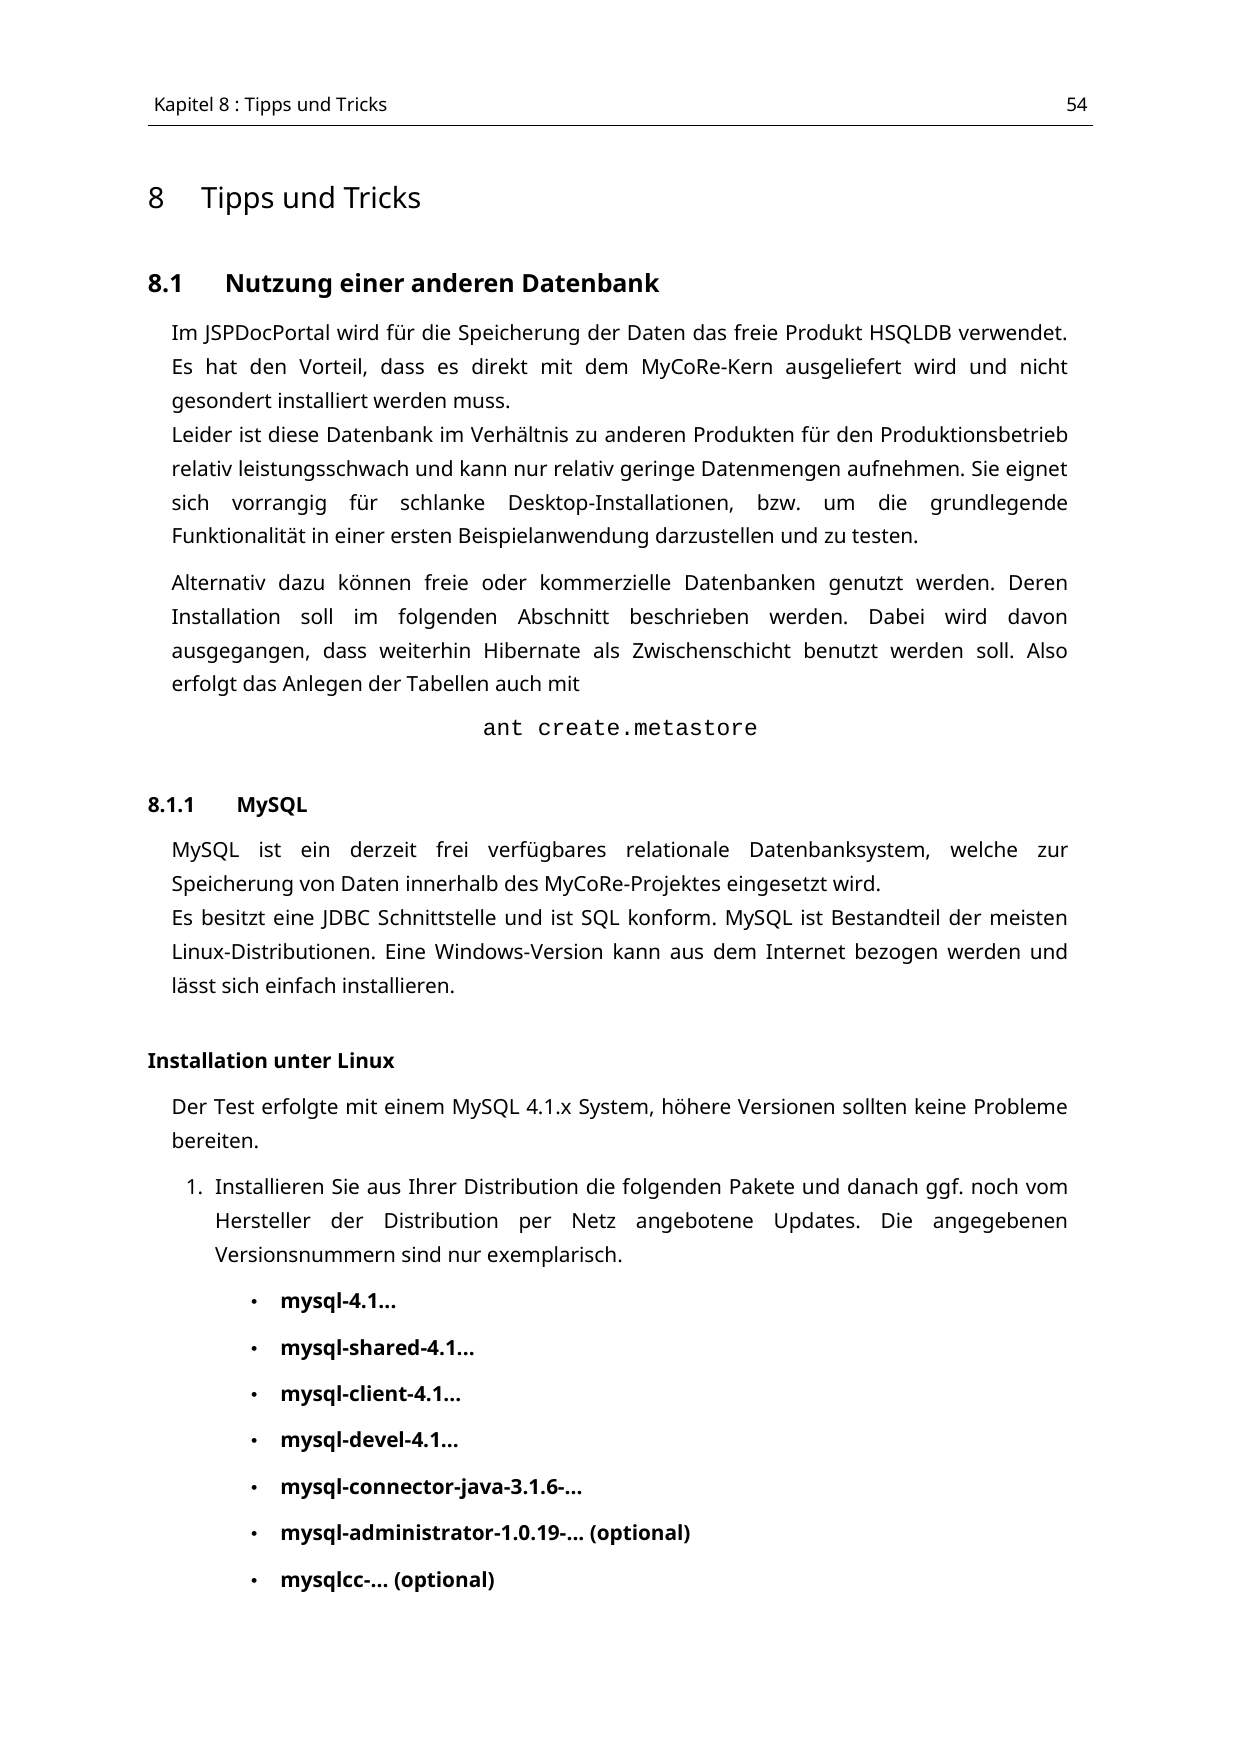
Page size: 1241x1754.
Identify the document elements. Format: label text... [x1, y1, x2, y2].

subtitle MySQL [148, 790, 1092, 818]
list mysql-connector-java-3.1.6-... [221, 1472, 1092, 1500]
text Alternativ dazu können freie oder kommerzielle Datenbanken genutzt werden. Deren Installation soll im folgenden Abschnitt beschrieben werden. Dabei wird davon ausgegangen, dass weiterhin Hibernate als Zwischenschicht benutzt werden soll. Also erfolgt das Anlegen der Tabellen auch mit [171, 568, 1069, 698]
subtitle Installation unter Linux [148, 1047, 1092, 1075]
text Im JSPDocPortal wird für die Speicherung der Daten das freie Produkt HSQLDB verwendet. Es hat den Vorteil, dass es direkt mit dem MyCoRe-Kern ausgeliefert wird und nicht gesondert installiert werden muss. Leider ist diese Datenbank im Verhältnis zu anderen Produkten für den Produktionsbetrieb relativ leistungsschwach und kann nur relativ geringe Datenmengen aufnehmen. Sie eignet sich vorrangig für schlanke Desktop-Installationen, bzw. um die grundlegende Funktionalität in einer ersten Beispielanwendung darzustellen und zu testen. [171, 318, 1069, 550]
text Der Test erfolgte mit einem MySQL 4.1.x System, höhere Versionen sollten keine Probleme bereiten. [171, 1092, 1069, 1154]
list mysqlcc-... (optional) [221, 1565, 1092, 1593]
text MySQL ist ein derzeit frei verfügbares relationale Datenbanksystem, welche zur Speicherung von Daten innerhalb des MyCoRe-Projektes eingesetzt wird. Es besitzt eine JDBC Schnittstelle und ist SQL konform. MySQL ist Bestandteil der meisten Linux-Distributionen. Eine Windows-Version kann aus dem Internet bezogen werden und lässt sich einfach installieren. [171, 835, 1069, 999]
list mysql-client-4.1... [221, 1379, 1092, 1407]
list Installieren Sie aus Ihrer Distribution die folgenden Pakete und danach ggf. noch vom Hersteller der Distribution per Netz angebotene Updates. Die angegebenen Versionsnummern sind nur exemplarisch. [148, 1172, 1069, 1268]
list mysql-shared-4.1... [221, 1333, 1092, 1361]
list mysql-4.1... [221, 1287, 1092, 1315]
list mysql-administrator-1.0.19-... (optional) [221, 1518, 1092, 1547]
subtitle Tipps und Tricks [148, 177, 1092, 217]
text ant create.metastore [171, 716, 1069, 742]
list mysql-devel-4.1... [221, 1426, 1092, 1454]
subtitle Nutzung einer anderen Datenbank [148, 266, 1092, 300]
